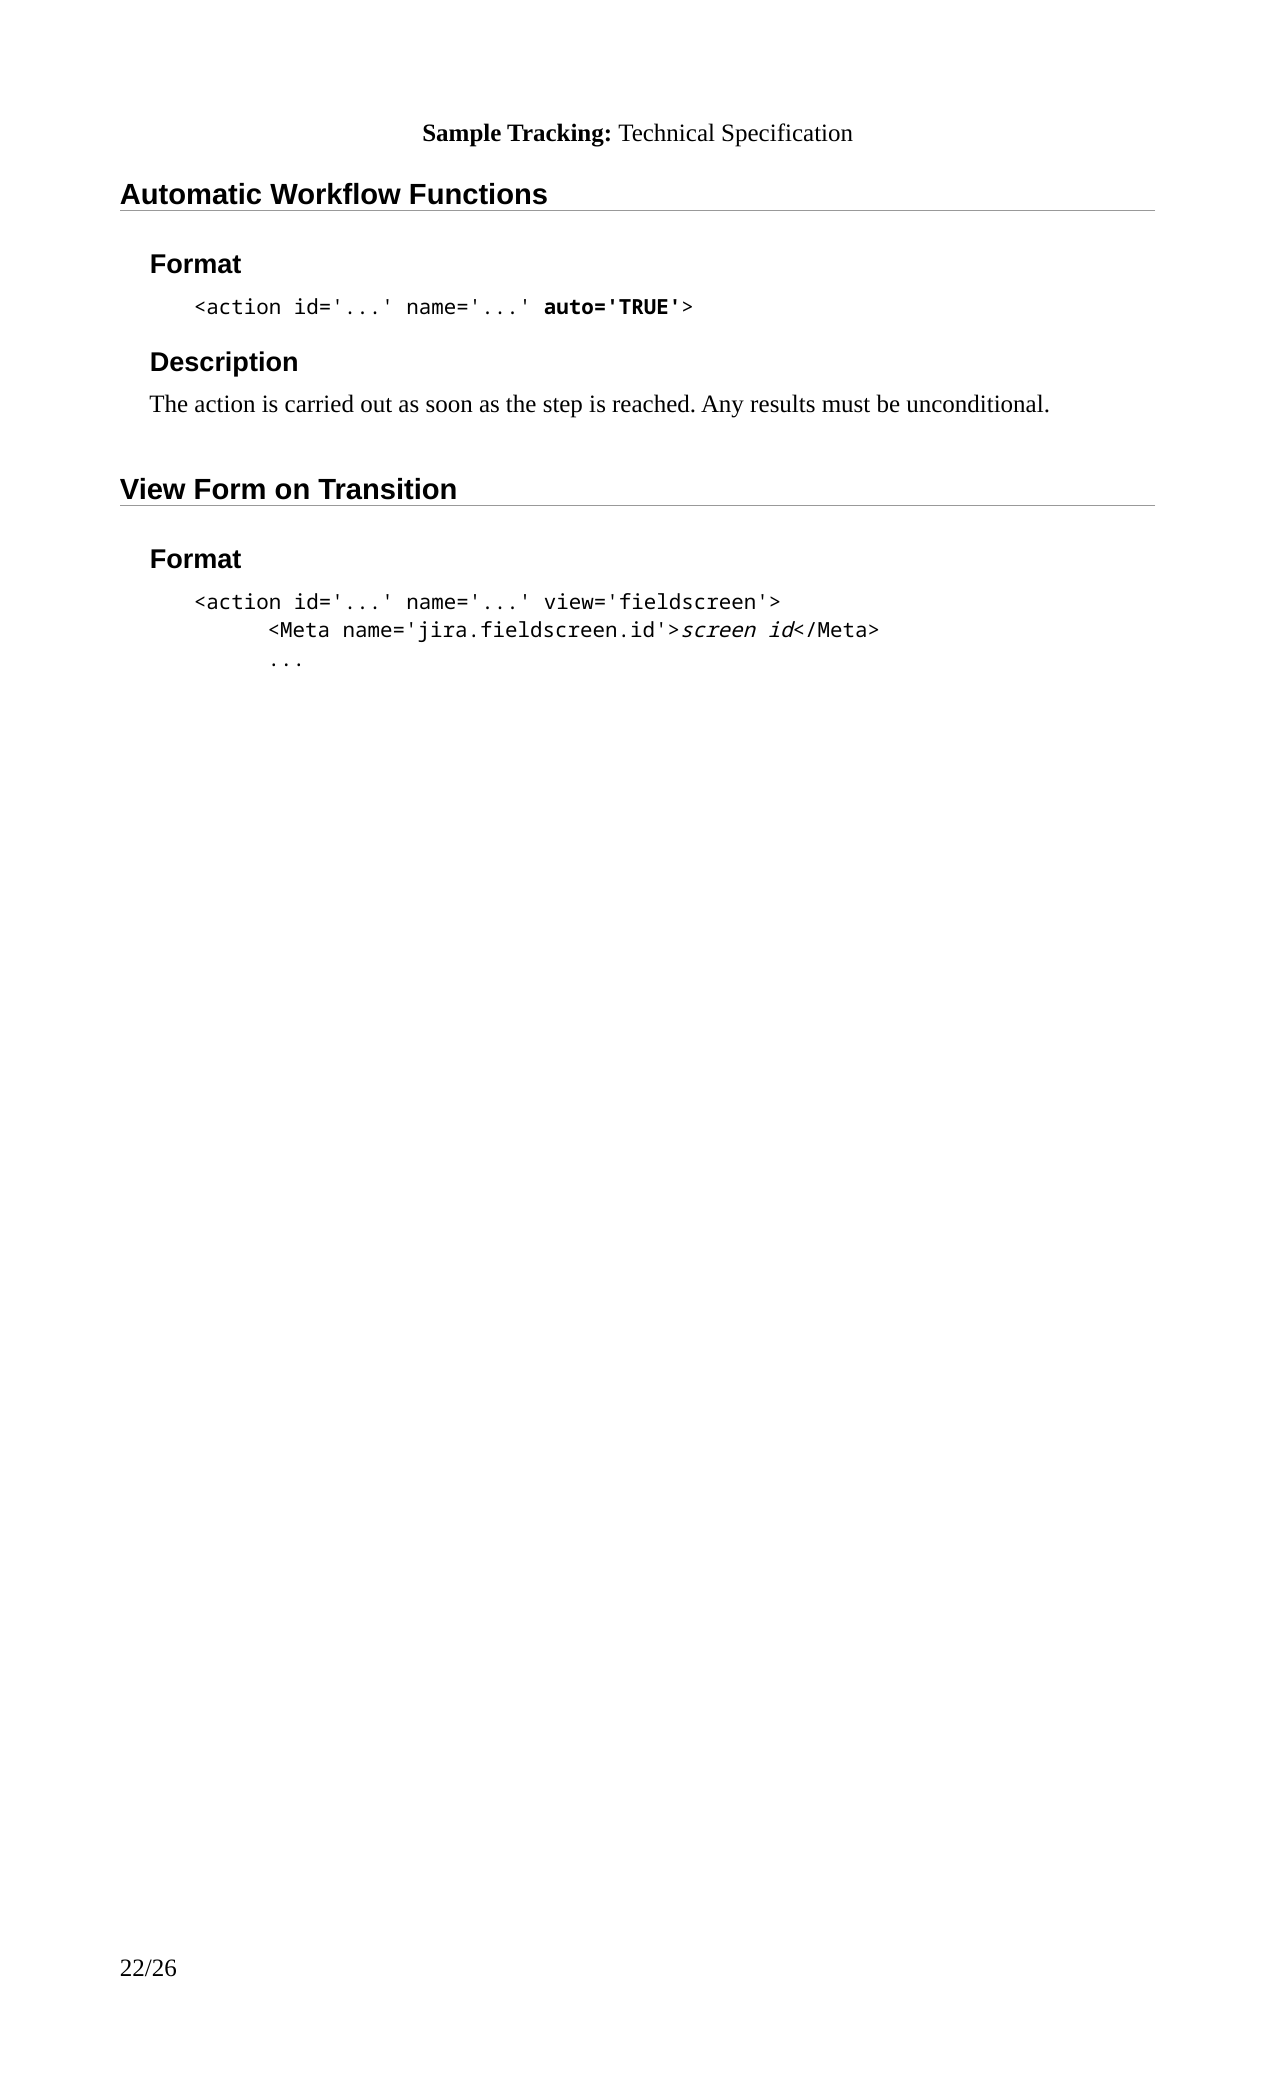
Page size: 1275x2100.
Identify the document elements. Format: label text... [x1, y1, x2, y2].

subtitle Format [149, 543, 1155, 575]
text ... [119, 644, 1155, 672]
subtitle Description [149, 346, 1155, 377]
text <action id='...' name='...' view='fieldscreen'> [119, 587, 1155, 616]
text The action is carried out as soon as the step is reached. Any results must be unconditional. [149, 389, 1155, 418]
text <action id='...' name='...' auto='TRUE'> [119, 292, 1155, 321]
subtitle Format [149, 248, 1155, 280]
subtitle Automatic Workflow Functions [119, 177, 1155, 211]
text <Meta name='jira.fieldscreen.id'>screen id</Meta> [119, 616, 1155, 644]
subtitle View Form on Transition [119, 472, 1155, 506]
